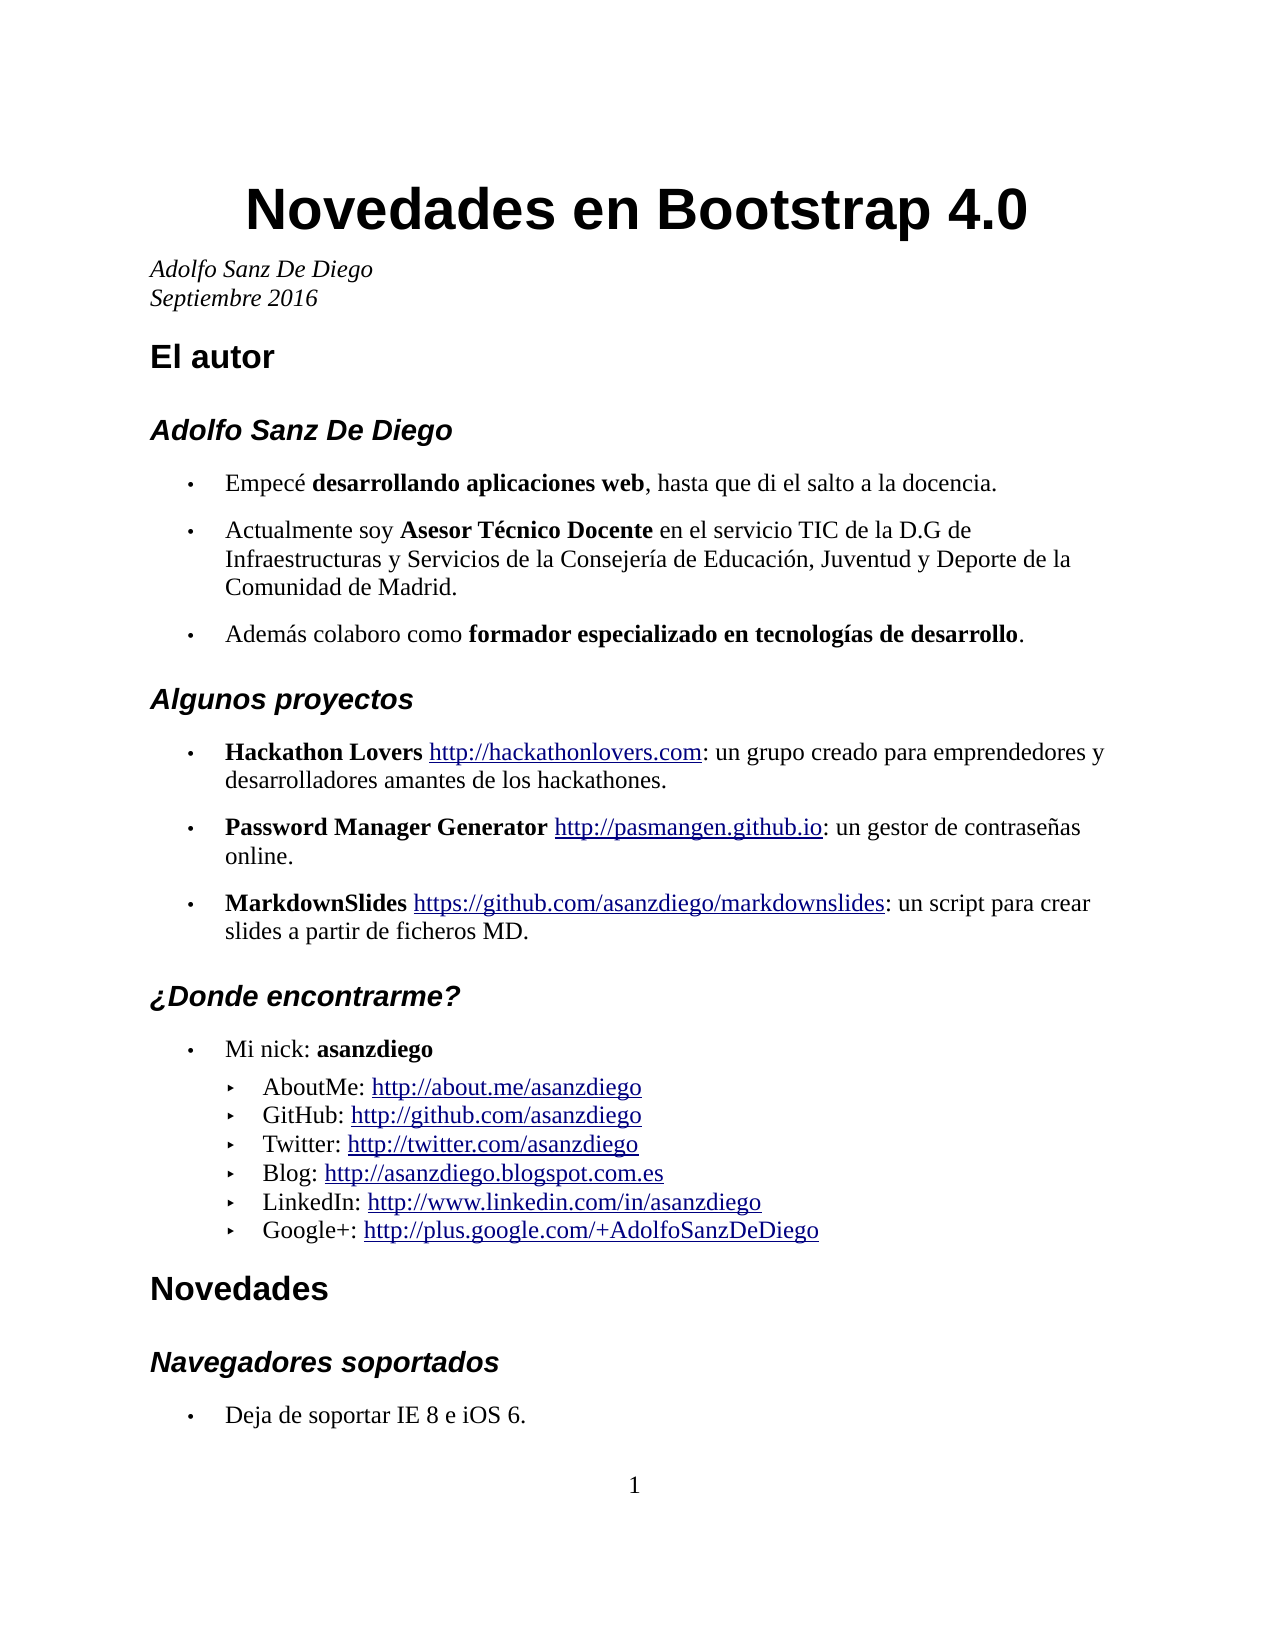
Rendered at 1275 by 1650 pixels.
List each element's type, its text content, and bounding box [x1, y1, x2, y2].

list MarkdownSlides https://github.com/asanzdiego/markdownslides: un script para crear slides a partir de ficheros MD. [187, 888, 1125, 945]
subtitle ¿Donde encontrarme? [150, 979, 1125, 1013]
list Actualmente soy Asesor Técnico Docente en el servicio TIC de la D.G de Infraestructuras y Servicios de la Consejería de Educación, Juventud y Deporte de la Comunidad de Madrid. [187, 515, 1125, 601]
title Novedades en Bootstrap 4.0 [150, 175, 1125, 242]
subtitle Algunos proyectos [150, 682, 1125, 715]
list Mi nick: asanzdiego [187, 1034, 1125, 1063]
list Blog: http://asanzdiego.blogspot.com.es [225, 1158, 1125, 1187]
list AboutMe: http://about.me/asanzdiego [225, 1072, 1125, 1101]
subtitle Adolfo Sanz De Diego [150, 413, 1125, 447]
list Deja de soportar IE 8 e iOS 6. [187, 1400, 1125, 1429]
list Password Manager Generator http://pasmangen.github.io: un gestor de contraseñas online. [187, 812, 1125, 870]
text Septiembre 2016 [150, 283, 1125, 312]
list LinkedIn: http://www.linkedin.com/in/asanzdiego [225, 1187, 1125, 1216]
text Adolfo Sanz De Diego [150, 254, 1125, 283]
list Twitter: http://twitter.com/asanzdiego [225, 1129, 1125, 1158]
subtitle Navegadores soportados [150, 1345, 1125, 1379]
list GitHub: http://github.com/asanzdiego [225, 1101, 1125, 1129]
list Además colaboro como formador especializado en tecnologías de desarrollo. [187, 619, 1125, 648]
subtitle El autor [150, 337, 1125, 376]
list Google+: http://plus.google.com/+AdolfoSanzDeDiego [225, 1216, 1125, 1244]
list Empecé desarrollando aplicaciones web, hasta que di el salto a la docencia. [187, 468, 1125, 497]
list Hackathon Lovers http://hackathonlovers.com: un grupo creado para emprendedores y desarrolladores amantes de los hackathones. [187, 737, 1125, 794]
subtitle Novedades [150, 1269, 1125, 1308]
